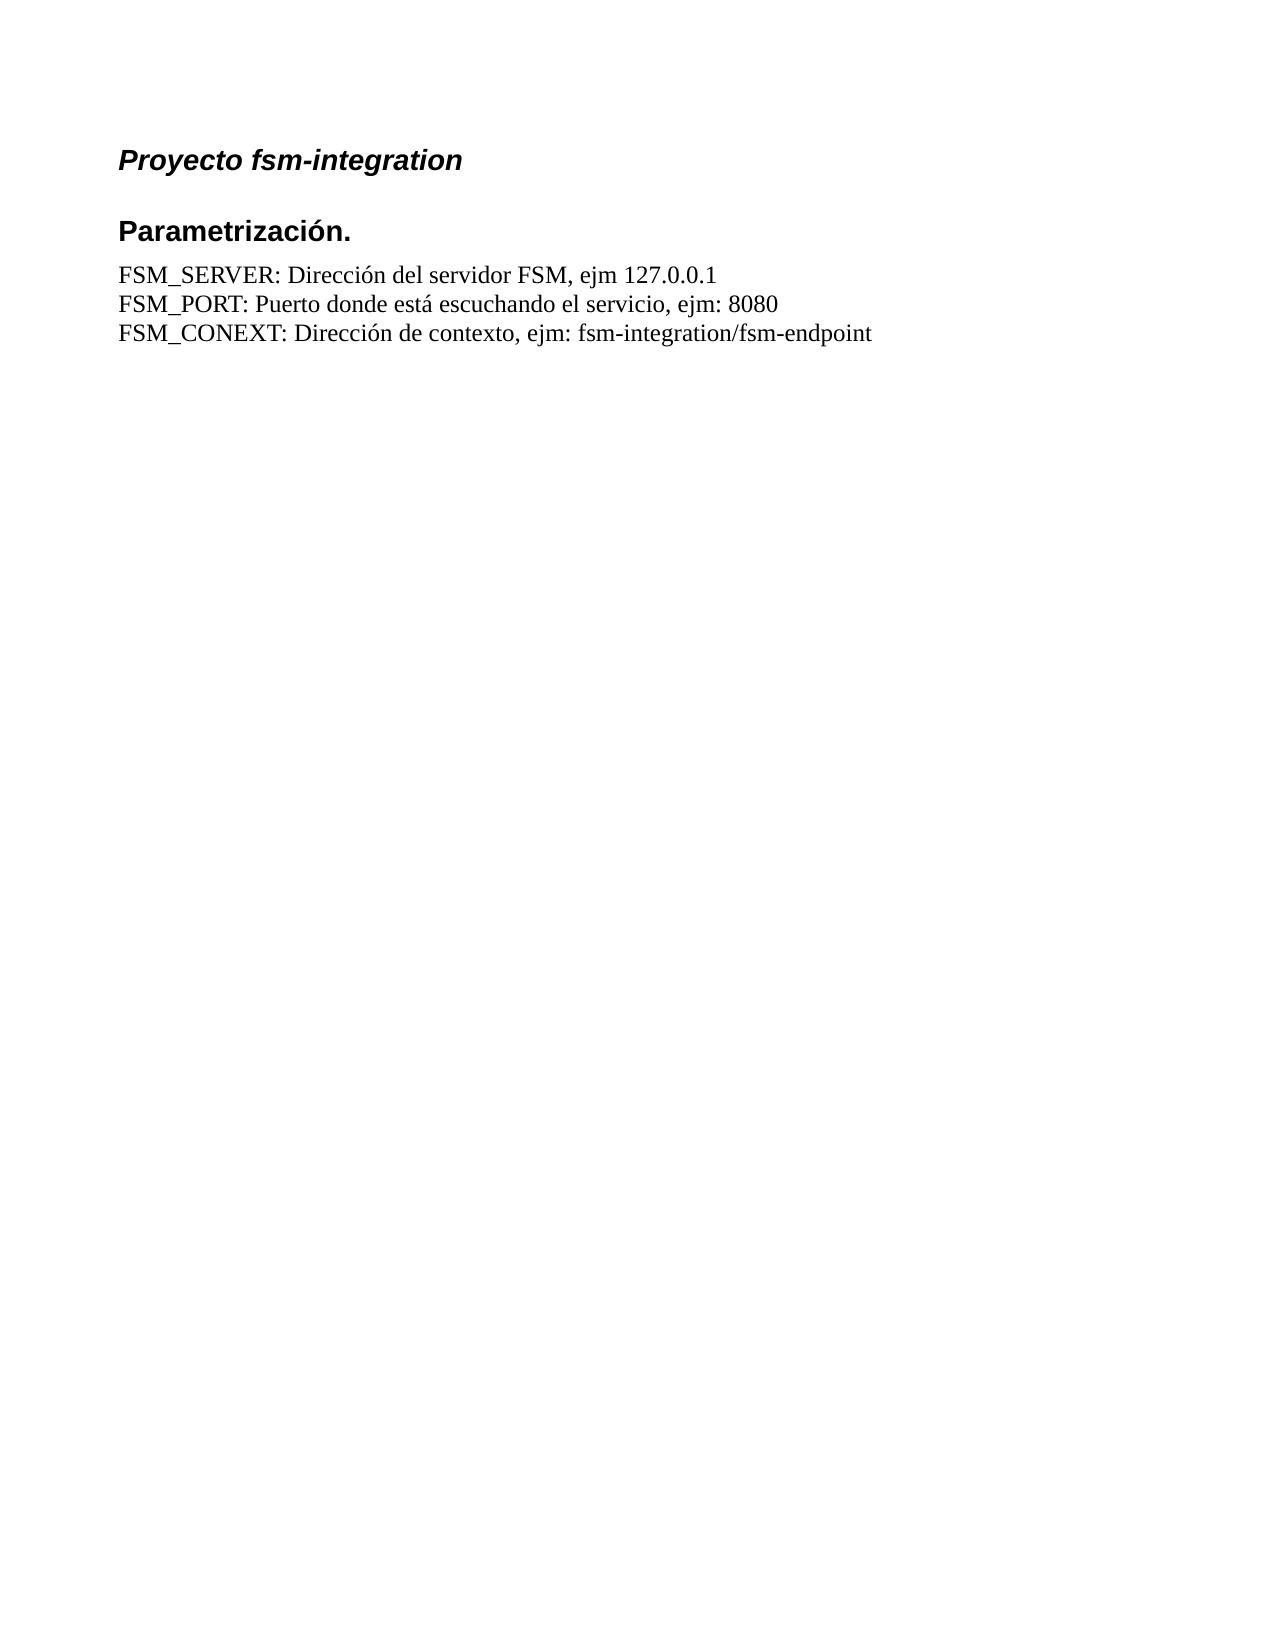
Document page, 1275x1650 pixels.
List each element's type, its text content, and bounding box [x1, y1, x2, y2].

subtitle Proyecto fsm-integration [118, 143, 1157, 177]
subtitle Parametrización. [118, 214, 1157, 248]
text FSM_CONEXT: Dirección de contexto, ejm: fsm-integration/fsm-endpoint [118, 318, 1157, 346]
text FSM_SERVER: Dirección del servidor FSM, ejm 127.0.0.1 [118, 260, 1157, 289]
text FSM_PORT: Puerto donde está escuchando el servicio, ejm: 8080 [118, 289, 1157, 318]
